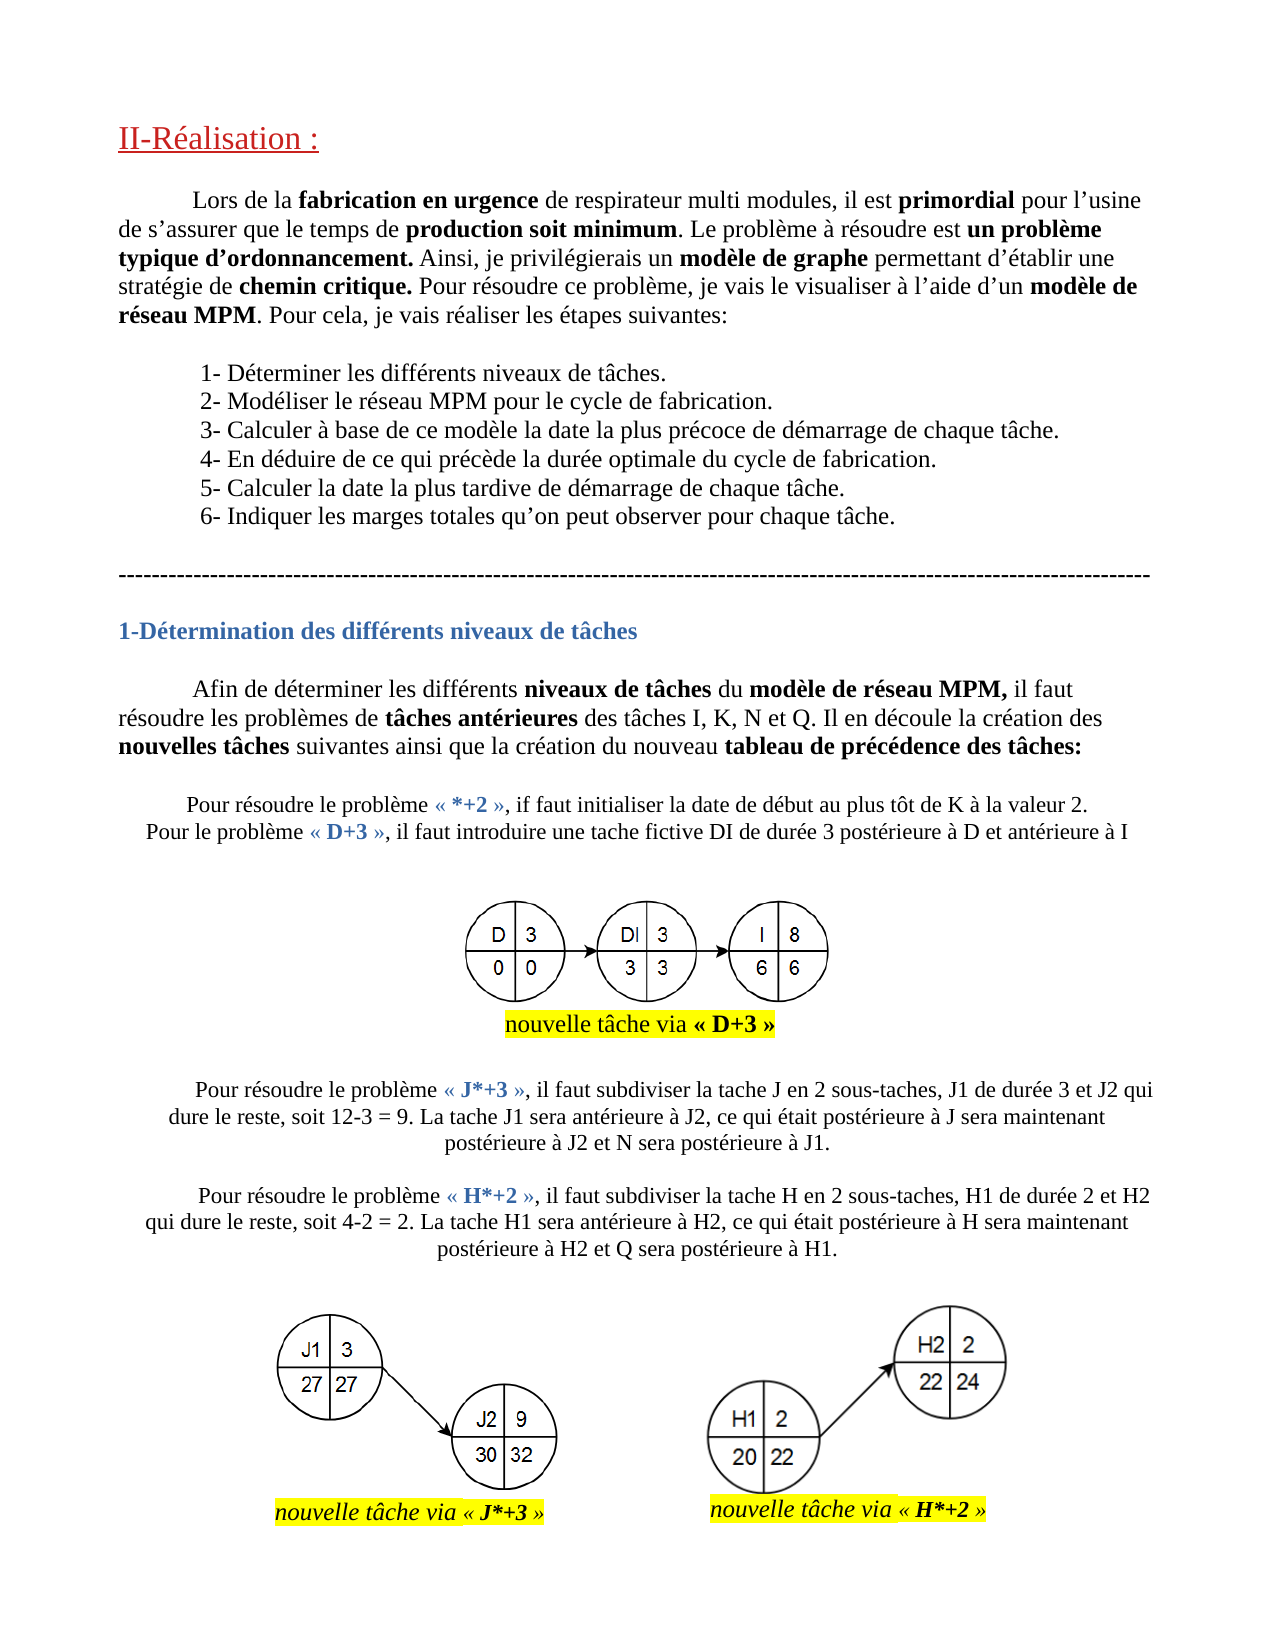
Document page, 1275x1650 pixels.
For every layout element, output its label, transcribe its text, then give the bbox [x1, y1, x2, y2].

list 5- Calculer la date la plus tardive de démarrage de chaque tâche. [162, 473, 1157, 501]
list 3- Calculer à base de ce modèle la date la plus précoce de démarrage de chaque tâche. [162, 415, 1157, 444]
list 4- En déduire de ce qui précède la durée optimale du cycle de fabrication. [162, 444, 1157, 473]
text nouvelle tâche via « H*+2 » [681, 1494, 1015, 1523]
text II-Réalisation : [118, 118, 1157, 156]
list 2- Modéliser le réseau MPM pour le cycle de fabrication. [162, 386, 1157, 415]
text Pour le problème « D+3 », il faut introduire une tache fictive DI de durée 3 postérieure à D et antérieure à I [118, 818, 1157, 844]
text Pour résoudre le problème « J*+3 », il faut subdiviser la tache J en 2 sous-taches, J1 de durée 3 et J2 qui dure le reste, soit 12-3 = 9. La tache J1 sera antérieure à J2, ce qui était postérieure à J sera maintenant postérieure à J2 et N sera postérieure à J1. [118, 1074, 1157, 1156]
picture [232, 1297, 587, 1498]
text Pour résoudre le problème « *+2 », if faut initialiser la date de début au plus tôt de K à la valeur 2. [118, 791, 1157, 818]
list 6- Indiquer les marges totales qu’on peut observer pour chaque tâche. [162, 501, 1157, 530]
text Afin de déterminer les différents niveaux de tâches du modèle de réseau MPM, il faut résoudre les problèmes de tâches antérieures des tâches I, K, N et Q. Il en découle la création des nouvelles tâches suivantes ainsi que la création du nouveau tableau de précédence des tâches: [118, 674, 1157, 760]
text 1-Détermination des différents niveaux de tâches [118, 616, 1157, 674]
text nouvelle tâche via « J*+3 » [232, 1498, 587, 1526]
picture [407, 871, 873, 1010]
text nouvelle tâche via « D+3 » [407, 1010, 873, 1038]
picture [681, 1297, 1015, 1494]
text Lors de la fabrication en urgence de respirateur multi modules, il est primordial pour l’usine de s’assurer que le temps de production soit minimum. Le problème à résoudre est un problème typique d’ordonnancement. Ainsi, je privilégierais un modèle de graphe permettant d’établir une stratégie de chemin critique. Pour résoudre ce problème, je vais le visualiser à l’aide d’un modèle de réseau MPM. Pour cela, je vais réaliser les étapes suivantes: [118, 185, 1157, 329]
text ---------------------------------------------------------------------------------------------------------------------------- [118, 559, 1157, 588]
list 1- Déterminer les différents niveaux de tâches. [162, 358, 1157, 386]
text Pour résoudre le problème « H*+2 », il faut subdiviser la tache H en 2 sous-taches, H1 de durée 2 et H2 qui dure le reste, soit 4-2 = 2. La tache H1 sera antérieure à H2, ce qui était postérieure à H sera maintenant postérieure à H2 et Q sera postérieure à H1. [118, 1182, 1157, 1261]
